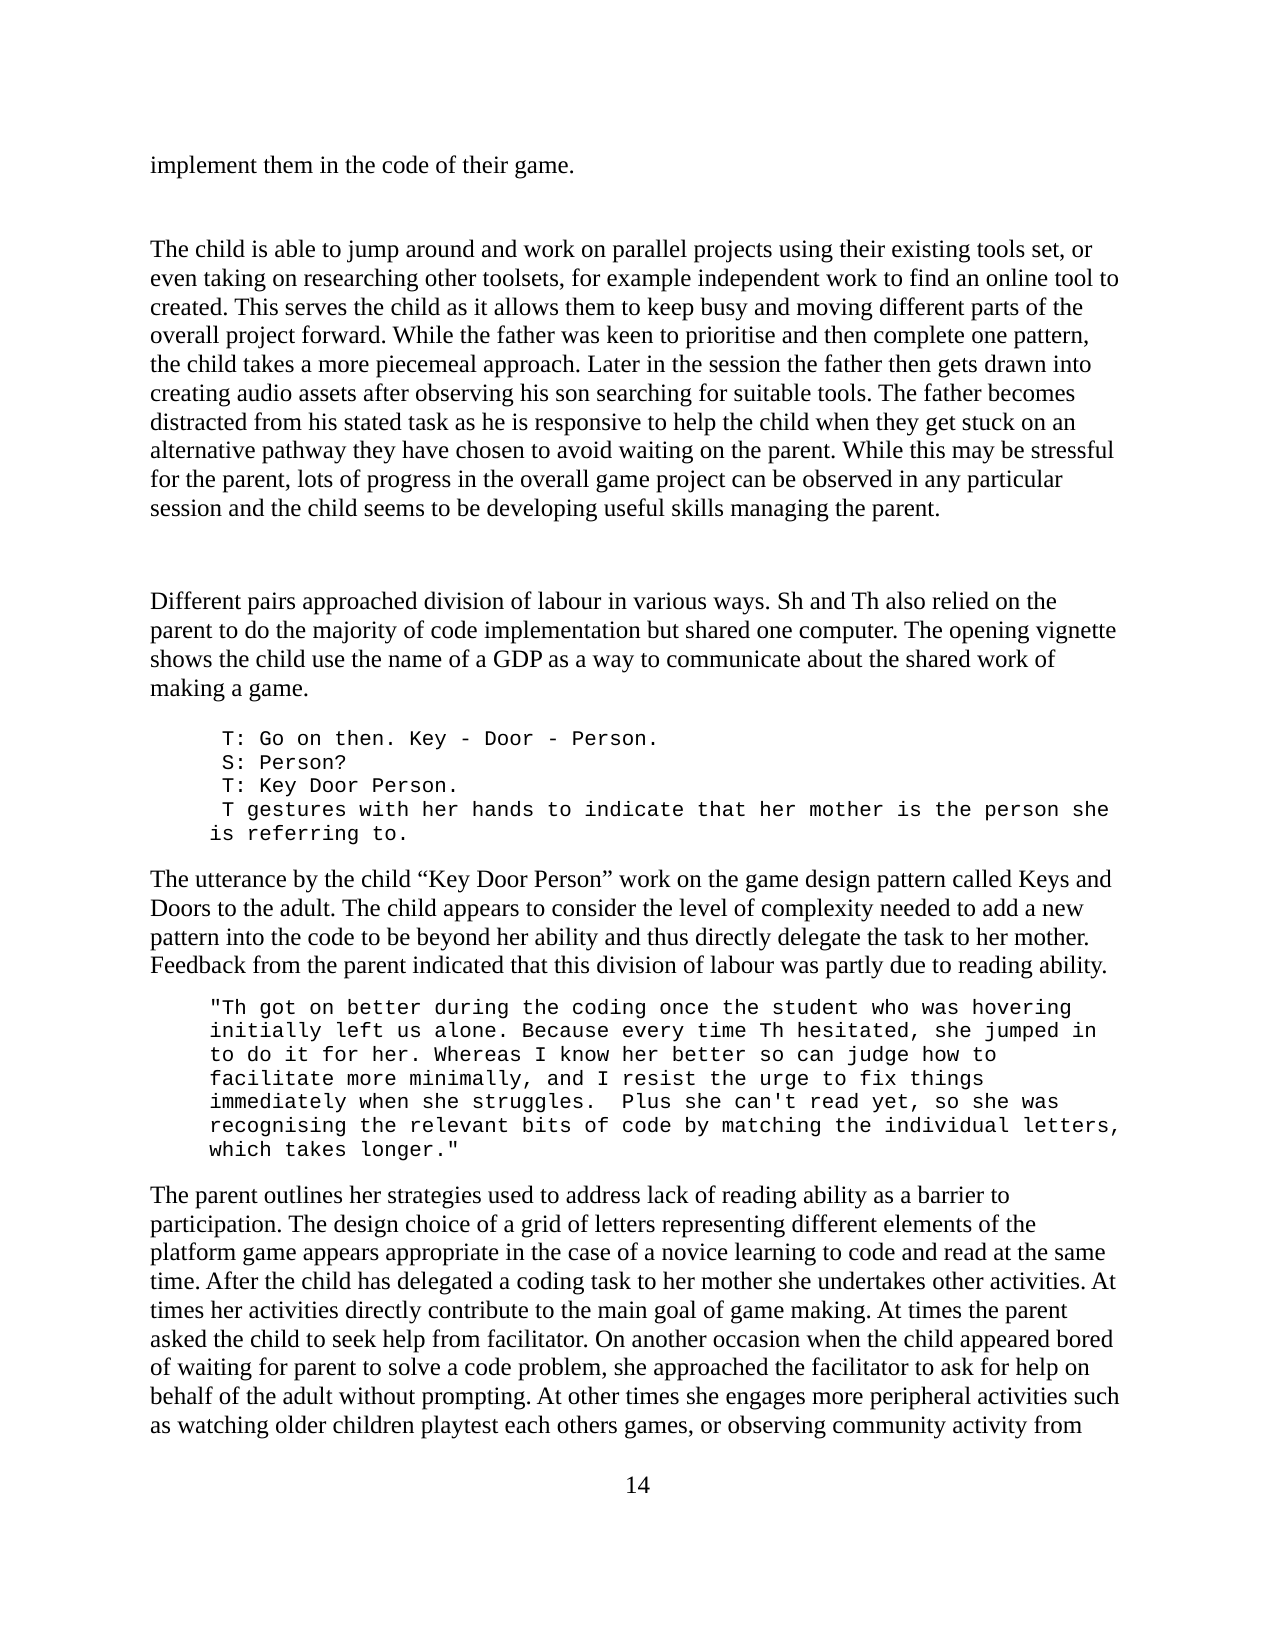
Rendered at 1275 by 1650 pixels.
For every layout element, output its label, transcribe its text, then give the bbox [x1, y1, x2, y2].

text T: Go on then. Key - Door - Person. [209, 728, 1125, 752]
text The child is able to jump around and work on parallel projects using their existing tools set, or even taking on researching other toolsets, for example independent work to find an online tool to created. This serves the child as it allows them to keep busy and moving different parts of the overall project forward. While the father was keen to prioritise and then complete one pattern, the child takes a more piecemeal approach. Later in the session the father then gets drawn into creating audio assets after observing his son searching for suitable tools. The father becomes distracted from his stated task as he is responsive to help the child when they get stuck on an alternative pathway they have chosen to avoid waiting on the parent. While this may be stressful for the parent, lots of progress in the overall game project can be observed in any particular session and the child seems to be developing useful skills managing the parent. [150, 234, 1125, 522]
text T gestures with her hands to indicate that her mother is the person she is referring to. [209, 799, 1125, 846]
text "Th got on better during the coding once the student who was hovering initially left us alone. Because every time Th hesitated, she jumped in to do it for her. Whereas I know her better so can judge how to facilitate more minimally, and I resist the urge to fix things immediately when she struggles. Plus she can't read yet, so she was recognising the relevant bits of code by matching the individual letters, which takes longer." [209, 997, 1125, 1162]
text T: Key Door Person. [209, 775, 1125, 799]
text The parent outlines her strategies used to address lack of reading ability as a barrier to participation. The design choice of a grid of letters representing different elements of the platform game appears appropriate in the case of a novice learning to code and read at the same time. After the child has delegated a coding task to her mother she undertakes other activities. At times her activities directly contribute to the main goal of game making. At times the parent asked the child to seek help from facilitator. On another occasion when the child appeared bored of waiting for parent to solve a code problem, she approached the facilitator to ask for help on behalf of the adult without prompting. At other times she engages more peripheral activities such as watching older children playtest each others games, or observing community activity from [150, 1180, 1125, 1439]
text implement them in the code of their game. [150, 150, 1125, 179]
text The utterance by the child “Key Door Person” work on the game design pattern called Keys and Doors to the adult. The child appears to consider the level of complexity needed to add a new pattern into the code to be beyond her ability and thus directly delegate the task to her mother. Feedback from the parent indicated that this division of labour was partly due to reading ability. [150, 864, 1125, 979]
text Different pairs approached division of labour in various ways. Sh and Th also relied on the parent to do the majority of code implementation but shared one computer. The opening vignette shows the child use the name of a GDP as a way to communicate about the shared work of making a game. [150, 586, 1125, 701]
text S: Person? [209, 752, 1125, 775]
